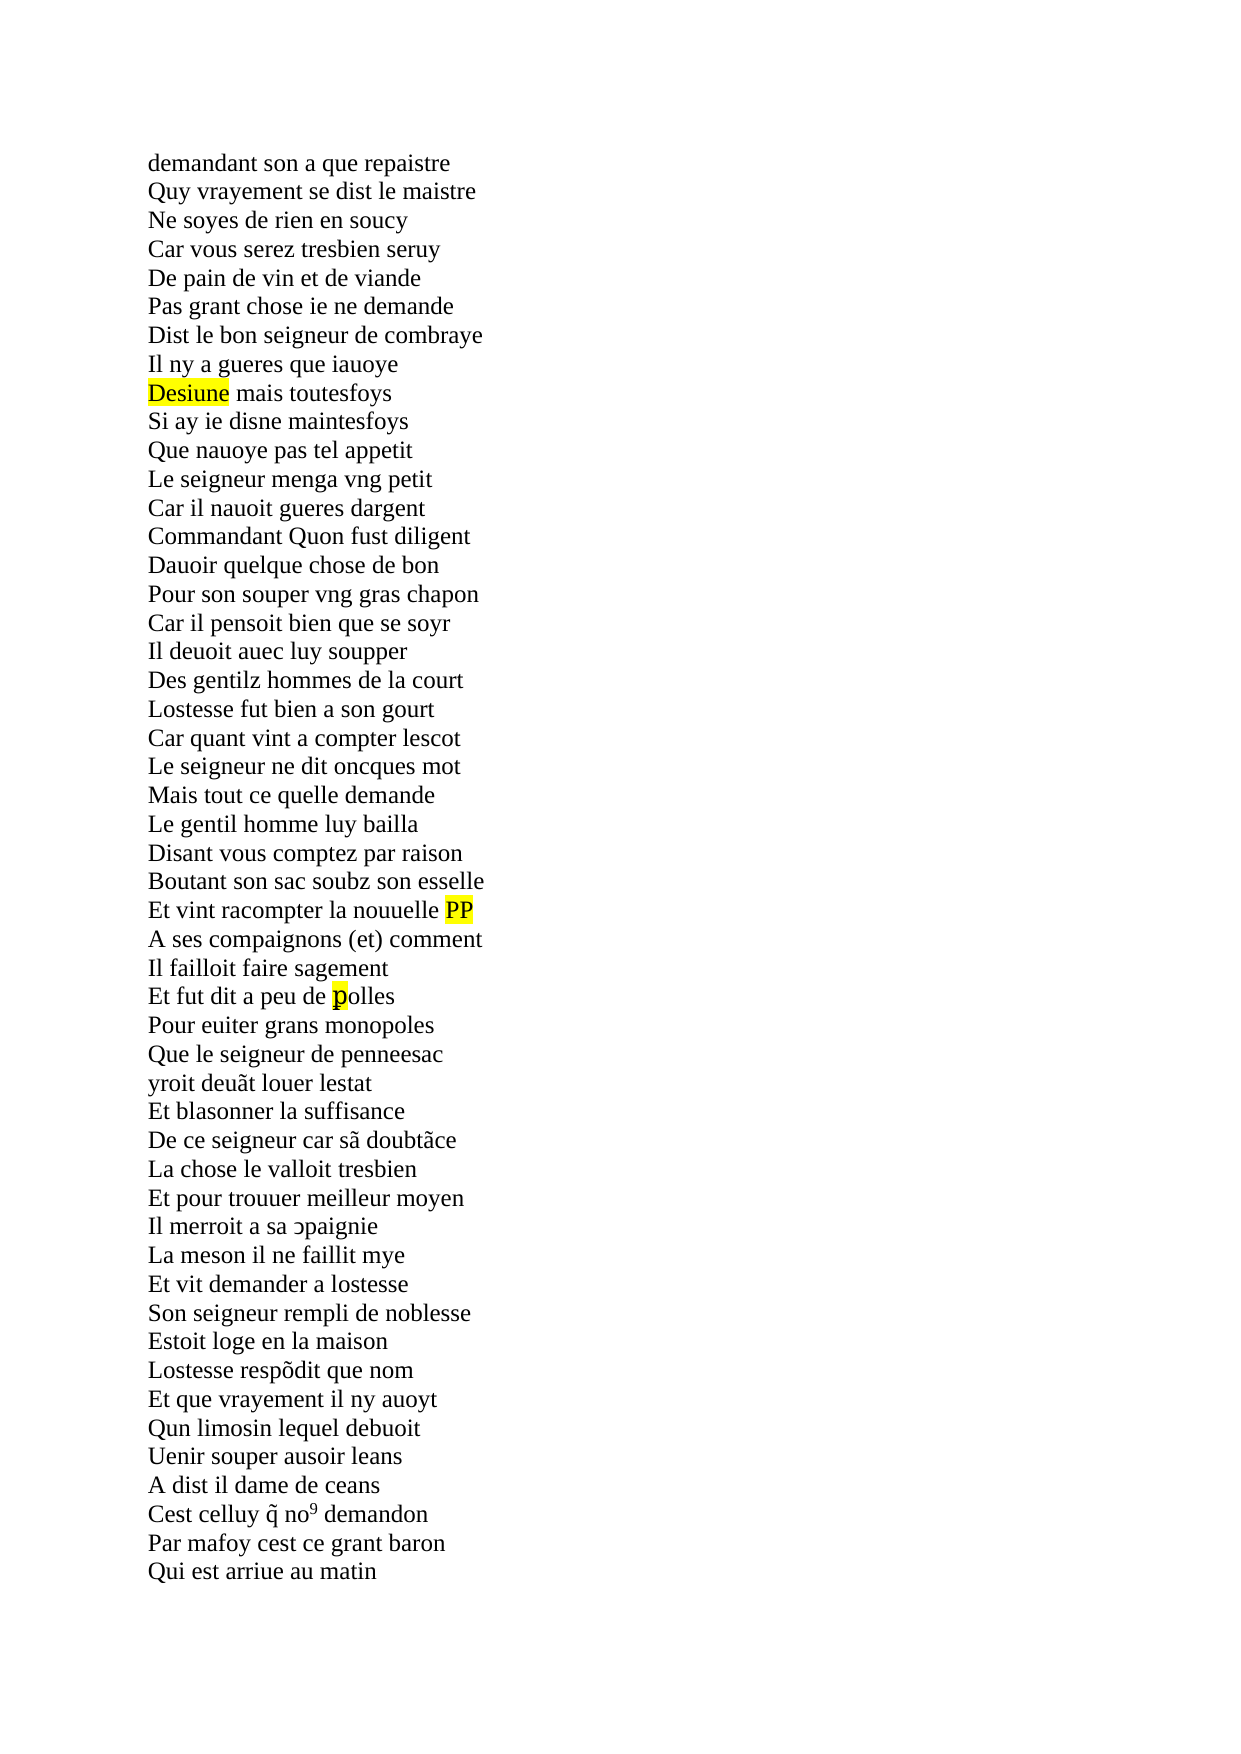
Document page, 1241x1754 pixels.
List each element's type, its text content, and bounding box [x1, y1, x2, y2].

text Car vous serez tresbien seruy [148, 234, 1093, 263]
text Car il pensoit bien que se soyr [148, 608, 1093, 636]
text Si ay ie disne maintesfoys [148, 406, 1093, 435]
text demandant son a que repaistre [148, 148, 1093, 176]
text Qui est arriue au matin [148, 1556, 1093, 1585]
text Quy vrayement se dist le maistre [148, 176, 1093, 205]
text Le seigneur menga vng petit [148, 464, 1093, 493]
text La meson il ne faillit mye [148, 1240, 1093, 1269]
text Pour son souper vng gras chapon [148, 579, 1093, 608]
text Ne soyes de rien en soucy [148, 205, 1093, 234]
text Il deuoit auec luy soupper [148, 636, 1093, 665]
text A ses compaignons (et) comment [148, 924, 1093, 953]
text Pas grant chose ie ne demande [148, 291, 1093, 320]
text Lostesse fut bien a son gourt [148, 694, 1093, 723]
text Le gentil homme luy bailla [148, 809, 1093, 838]
text Et fut dit a peu de ꝑolles [148, 981, 1093, 1010]
text De ce seigneur car sã doubtãce [148, 1125, 1093, 1154]
text Disant vous comptez par raison [148, 838, 1093, 866]
text yroit deuãt louer lestat [148, 1068, 1093, 1096]
text Lostesse respõdit que nom [148, 1355, 1093, 1384]
text Et blasonner la suffisance [148, 1096, 1093, 1125]
text La chose le valloit tresbien [148, 1154, 1093, 1183]
text Il ny a gueres que iauoye [148, 349, 1093, 378]
text Desiune mais toutesfoys [148, 378, 1093, 406]
text Dauoir quelque chose de bon [148, 550, 1093, 579]
text Estoit loge en la maison [148, 1326, 1093, 1355]
text Que nauoye pas tel appetit [148, 435, 1093, 464]
text Uenir souper ausoir leans [148, 1441, 1093, 1470]
text Il failloit faire sagement [148, 953, 1093, 981]
text Car il nauoit gueres dargent [148, 493, 1093, 521]
text Et vint racompter la nouuelle PP [148, 895, 1093, 924]
text Boutant son sac soubz son esselle [148, 866, 1093, 895]
text Qun limosin lequel debuoit [148, 1413, 1093, 1441]
text A dist il dame de ceans [148, 1470, 1093, 1499]
text De pain de vin et de viande [148, 263, 1093, 291]
text Il merroit a sa ↄpaignie [148, 1211, 1093, 1240]
text Et que vrayement il ny auoyt [148, 1384, 1093, 1413]
text Dist le bon seigneur de combraye [148, 320, 1093, 349]
text Cest celluy q̃ no9 demandon [148, 1499, 1093, 1528]
text Commandant Quon fust diligent [148, 521, 1093, 550]
text Que le seigneur de penneesac [148, 1039, 1093, 1068]
text Le seigneur ne dit oncques mot [148, 751, 1093, 780]
text Des gentilz hommes de la court [148, 665, 1093, 694]
text Et pour trouuer meilleur moyen [148, 1183, 1093, 1211]
text Son seigneur rempli de noblesse [148, 1298, 1093, 1326]
text Pour euiter grans monopoles [148, 1010, 1093, 1039]
text Et vit demander a lostesse [148, 1269, 1093, 1298]
text Mais tout ce quelle demande [148, 780, 1093, 809]
text Car quant vint a compter lescot [148, 723, 1093, 751]
text Par mafoy cest ce grant baron [148, 1528, 1093, 1556]
